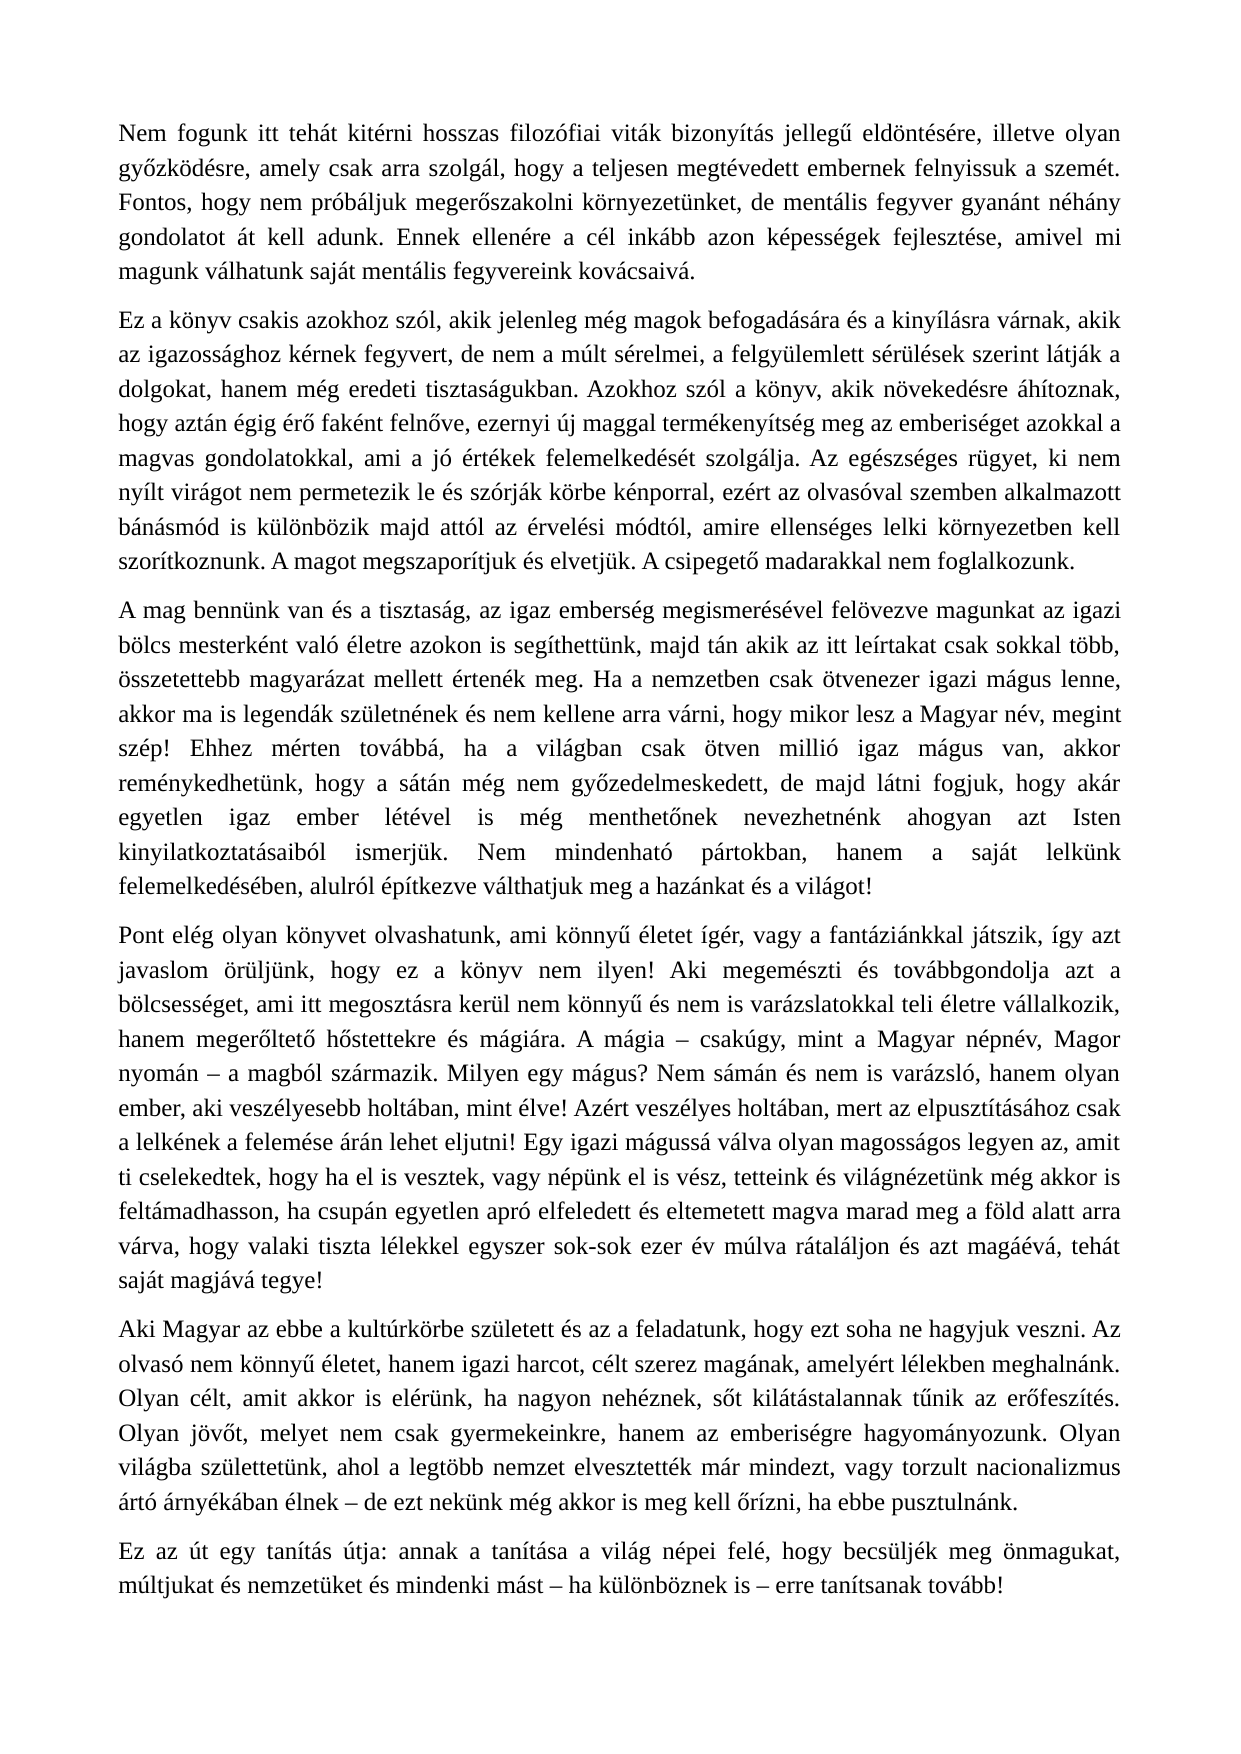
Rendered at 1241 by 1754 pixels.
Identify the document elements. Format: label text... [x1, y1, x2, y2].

text Nem fogunk itt tehát kitérni hosszas filozófiai viták bizonyítás jellegű eldöntésére, illetve olyan győzködésre, amely csak arra szolgál, hogy a teljesen megtévedett embernek felnyissuk a szemét. Fontos, hogy nem próbáljuk megerőszakolni környezetünket, de mentális fegyver gyanánt néhány gondolatot át kell adunk. Ennek ellenére a cél inkább azon képességek fejlesztése, amivel mi magunk válhatunk saját mentális fegyvereink kovácsaivá. [118, 118, 1122, 285]
text Ez a könyv csakis azokhoz szól, akik jelenleg még magok befogadására és a kinyílásra várnak, akik az igazossághoz kérnek fegyvert, de nem a múlt sérelmei, a felgyülemlett sérülések szerint látják a dolgokat, hanem még eredeti tisztaságukban. Azokhoz szól a könyv, akik növekedésre áhítoznak, hogy aztán égig érő faként felnőve, ezernyi új maggal termékenyítség meg az emberiséget azokkal a magvas gondolatokkal, ami a jó értékek felemelkedését szolgálja. Az egészséges rügyet, ki nem nyílt virágot nem permetezik le és szórják körbe kénporral, ezért az olvasóval szemben alkalmazott bánásmód is különbözik majd attól az érvelési módtól, amire ellenséges lelki környezetben kell szorítkoznunk. A magot megszaporítjuk és elvetjük. A csipegető madarakkal nem foglalkozunk. [118, 305, 1122, 575]
text Aki Magyar az ebbe a kultúrkörbe született és az a feladatunk, hogy ezt soha ne hagyjuk veszni. Az olvasó nem könnyű életet, hanem igazi harcot, célt szerez magának, amelyért lélekben meghalnánk. Olyan célt, amit akkor is elérünk, ha nagyon nehéznek, sőt kilátástalannak tűnik az erőfeszítés. Olyan jövőt, melyet nem csak gyermekeinkre, hanem az emberiségre hagyományozunk. Olyan világba születtetünk, ahol a legtöbb nemzet elvesztették már mindezt, vagy torzult nacionalizmus ártó árnyékában élnek – de ezt nekünk még akkor is meg kell őrízni, ha ebbe pusztulnánk. [118, 1314, 1122, 1515]
text Ez az út egy tanítás útja: annak a tanítása a világ népei felé, hogy becsüljék meg önmagukat, múltjukat és nemzetüket és mindenki mást – ha különböznek is – erre tanítsanak tovább! [118, 1536, 1122, 1599]
text A mag bennünk van és a tisztaság, az igaz emberség megismerésével felövezve magunkat az igazi bölcs mesterként való életre azokon is segíthettünk, majd tán akik az itt leírtakat csak sokkal több, összetettebb magyarázat mellett értenék meg. Ha a nemzetben csak ötvenezer igazi mágus lenne, akkor ma is legendák születnének és nem kellene arra várni, hogy mikor lesz a Magyar név, megint szép! Ehhez mérten továbbá, ha a világban csak ötven millió igaz mágus van, akkor reménykedhetünk, hogy a sátán még nem győzedelmeskedett, de majd látni fogjuk, hogy akár egyetlen igaz ember létével is még menthetőnek nevezhetnénk ahogyan azt Isten kinyilatkoztatásaiból ismerjük. Nem mindenható pártokban, hanem a saját lelkünk felemelkedésében, alulról építkezve válthatjuk meg a hazánkat és a világot! [118, 596, 1122, 900]
text Pont elég olyan könyvet olvashatunk, ami könnyű életet ígér, vagy a fantáziánkkal játszik, így azt javaslom örüljünk, hogy ez a könyv nem ilyen! Aki megemészti és továbbgondolja azt a bölcsességet, ami itt megosztásra kerül nem könnyű és nem is varázslatokkal teli életre vállalkozik, hanem megerőltető hőstettekre és mágiára. A mágia – csakúgy, mint a Magyar népnév, Magor nyomán – a magból származik. Milyen egy mágus? Nem sámán és nem is varázsló, hanem olyan ember, aki veszélyesebb holtában, mint élve! Azért veszélyes holtában, mert az elpusztításához csak a lelkének a felemése árán lehet eljutni! Egy igazi mágussá válva olyan magosságos legyen az, amit ti cselekedtek, hogy ha el is vesztek, vagy népünk el is vész, tetteink és világnézetünk még akkor is feltámadhasson, ha csupán egyetlen apró elfeledett és eltemetett magva marad meg a föld alatt arra várva, hogy valaki tiszta lélekkel egyszer sok-sok ezer év múlva rátaláljon és azt magáévá, tehát saját magjává tegye! [118, 920, 1122, 1294]
